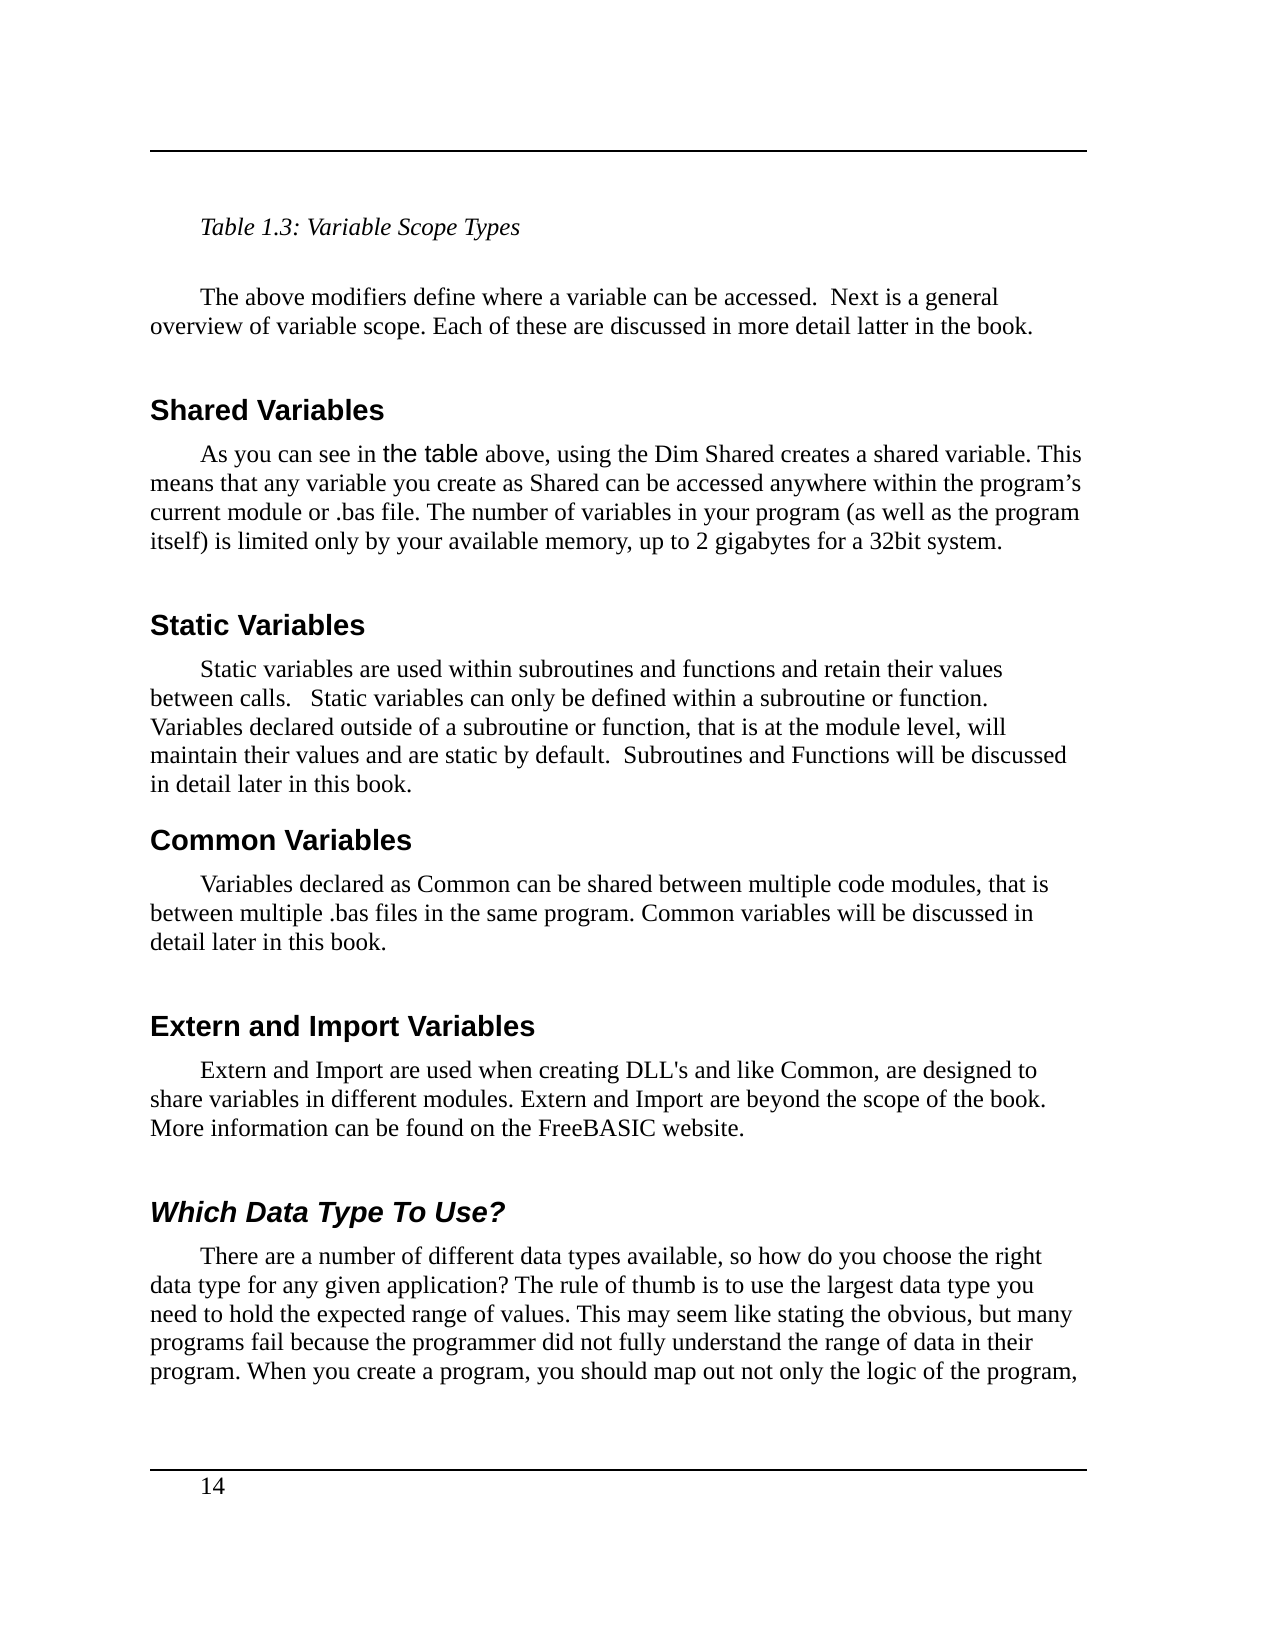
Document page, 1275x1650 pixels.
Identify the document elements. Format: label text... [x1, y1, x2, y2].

subtitle Extern and Import Variables [150, 1009, 1087, 1043]
subtitle Common Variables [150, 823, 1087, 857]
text Static variables are used within subroutines and functions and retain their values between calls. Static variables can only be defined within a subroutine or function. Variables declared outside of a subroutine or function, that is at the module level, will maintain their values and are static by default. Subroutines and Functions will be discussed in detail later in this book. [150, 654, 1087, 798]
text The above modifiers define where a variable can be accessed. Next is a general overview of variable scope. Each of these are discussed in more detail latter in the book. [150, 282, 1087, 339]
text Variables declared as Common can be shared between multiple code modules, that is between multiple .bas files in the same program. Common variables will be discussed in detail later in this book. [150, 869, 1087, 955]
subtitle Static Variables [150, 608, 1087, 642]
subtitle Shared Variables [150, 393, 1087, 427]
text Table 1.3: Variable Scope Types [150, 212, 1087, 241]
text There are a number of different data types available, so how do you choose the right data type for any given application? The rule of thumb is to use the largest data type you need to hold the expected range of values. This may seem like stating the obvious, but many programs fail because the programmer did not fully understand the range of data in their program. When you create a program, you should map out not only the logic of the program, [150, 1241, 1087, 1385]
text Extern and Import are used when creating DLL's and like Common, are designed to share variables in different modules. Extern and Import are beyond the scope of the book. More information can be found on the FreeBASIC website. [150, 1055, 1087, 1141]
subtitle Which Data Type To Use? [150, 1195, 1087, 1229]
text As you can see in the table above, using the Dim Shared creates a shared variable. This means that any variable you create as Shared can be accessed anywhere within the program’s current module or .bas file. The number of variables in your program (as well as the program itself) is limited only by your available memory, up to 2 gigabytes for a 32bit system. [150, 439, 1087, 554]
